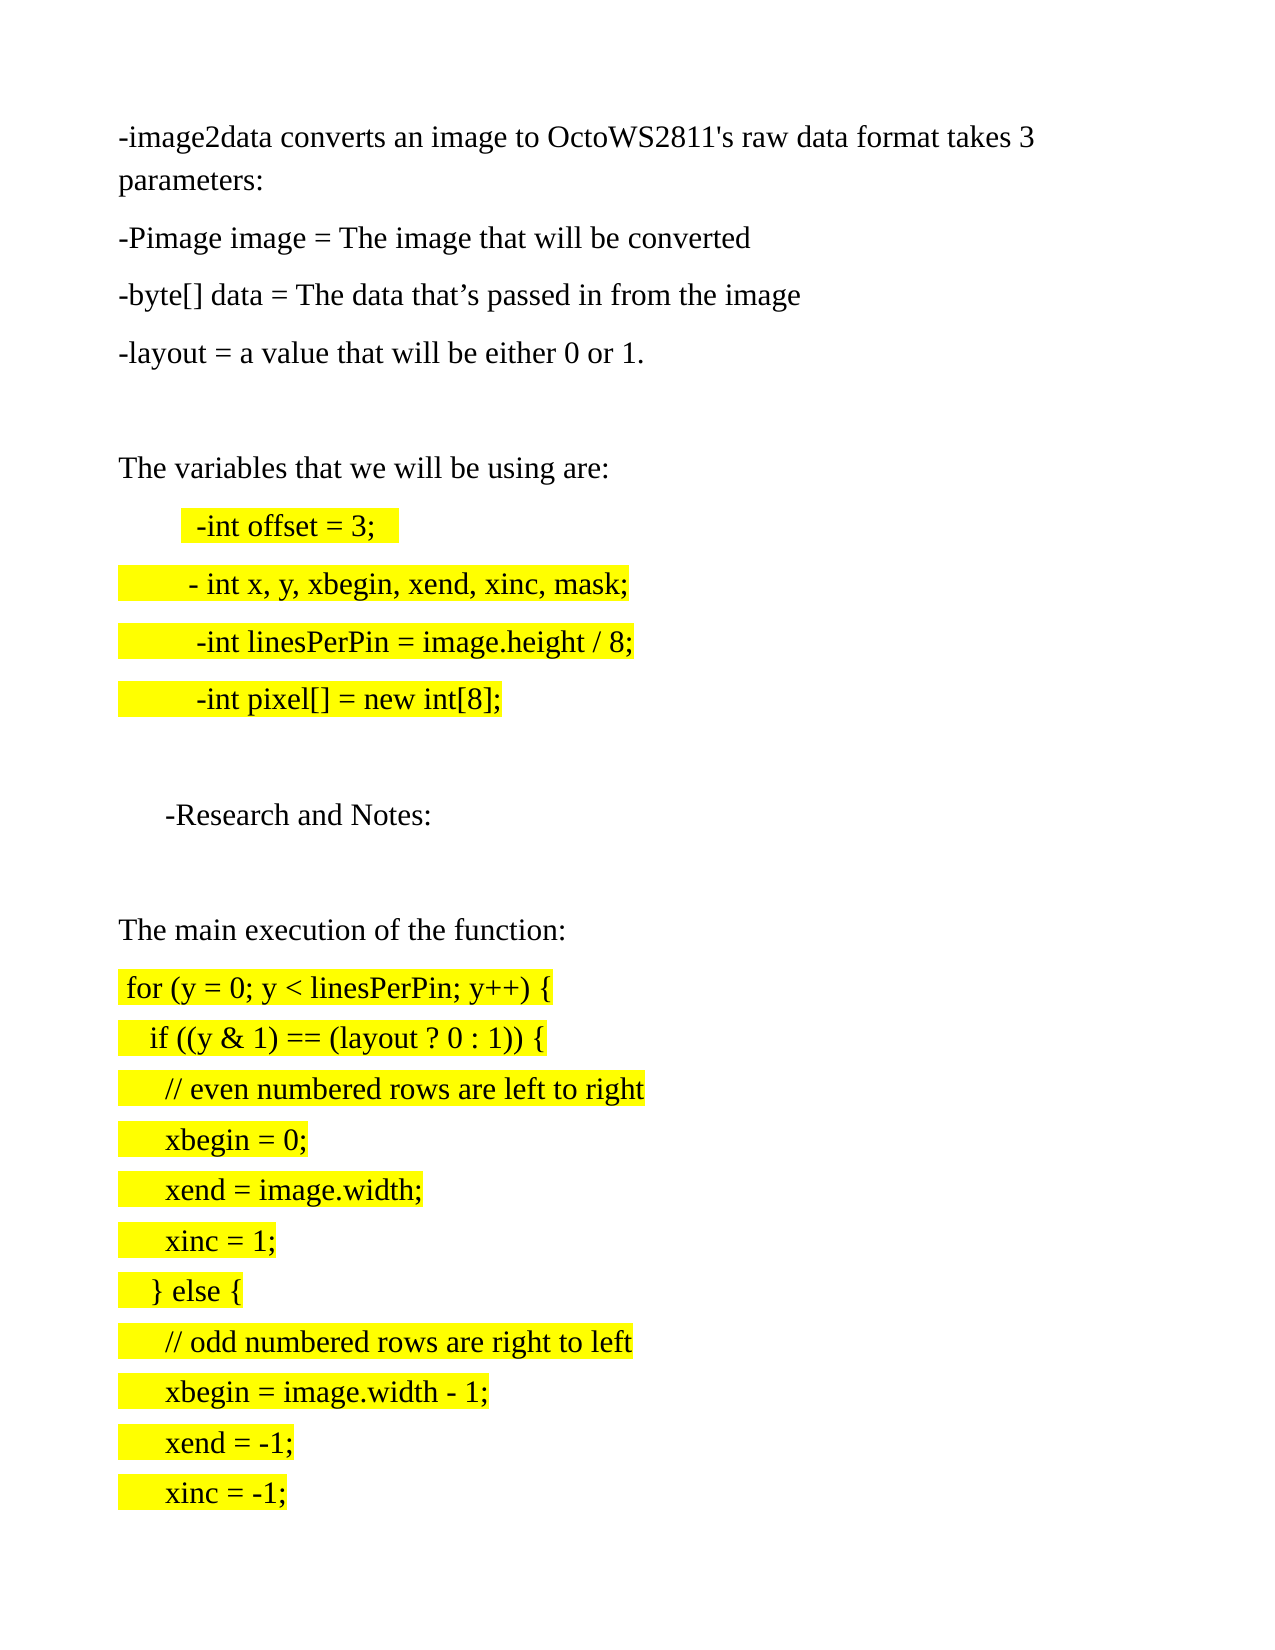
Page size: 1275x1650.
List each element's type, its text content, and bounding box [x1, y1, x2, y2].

text -int linesPerPin = image.height / 8; [118, 623, 1157, 659]
text xinc = -1; [118, 1474, 1157, 1510]
text // odd numbered rows are right to left [118, 1323, 1157, 1359]
text The variables that we will be using are: [118, 450, 1157, 486]
text } else { [118, 1272, 1157, 1308]
text The main execution of the function: [118, 911, 1157, 947]
text -byte[] data = The data that’s passed in from the image [118, 277, 1157, 313]
text xinc = 1; [118, 1222, 1157, 1258]
text xend = image.width; [118, 1171, 1157, 1207]
text xbegin = 0; [118, 1121, 1157, 1157]
text - int x, y, xbegin, xend, xinc, mask; [118, 565, 1157, 601]
text // even numbered rows are left to right [118, 1070, 1157, 1106]
text -int pixel[] = new int[8]; [118, 681, 1157, 717]
text if ((y & 1) == (layout ? 0 : 1)) { [118, 1020, 1157, 1056]
text xbegin = image.width - 1; [118, 1373, 1157, 1409]
text -Research and Notes: [118, 796, 1157, 832]
text for (y = 0; y < linesPerPin; y++) { [118, 969, 1157, 1005]
text -image2data converts an image to OctoWS2811's raw data format takes 3 parameters: [118, 118, 1157, 197]
text -layout = a value that will be either 0 or 1. [118, 334, 1157, 370]
text xend = -1; [118, 1424, 1157, 1460]
text -int offset = 3; [118, 507, 1157, 543]
text -Pimage image = The image that will be converted [118, 219, 1157, 255]
